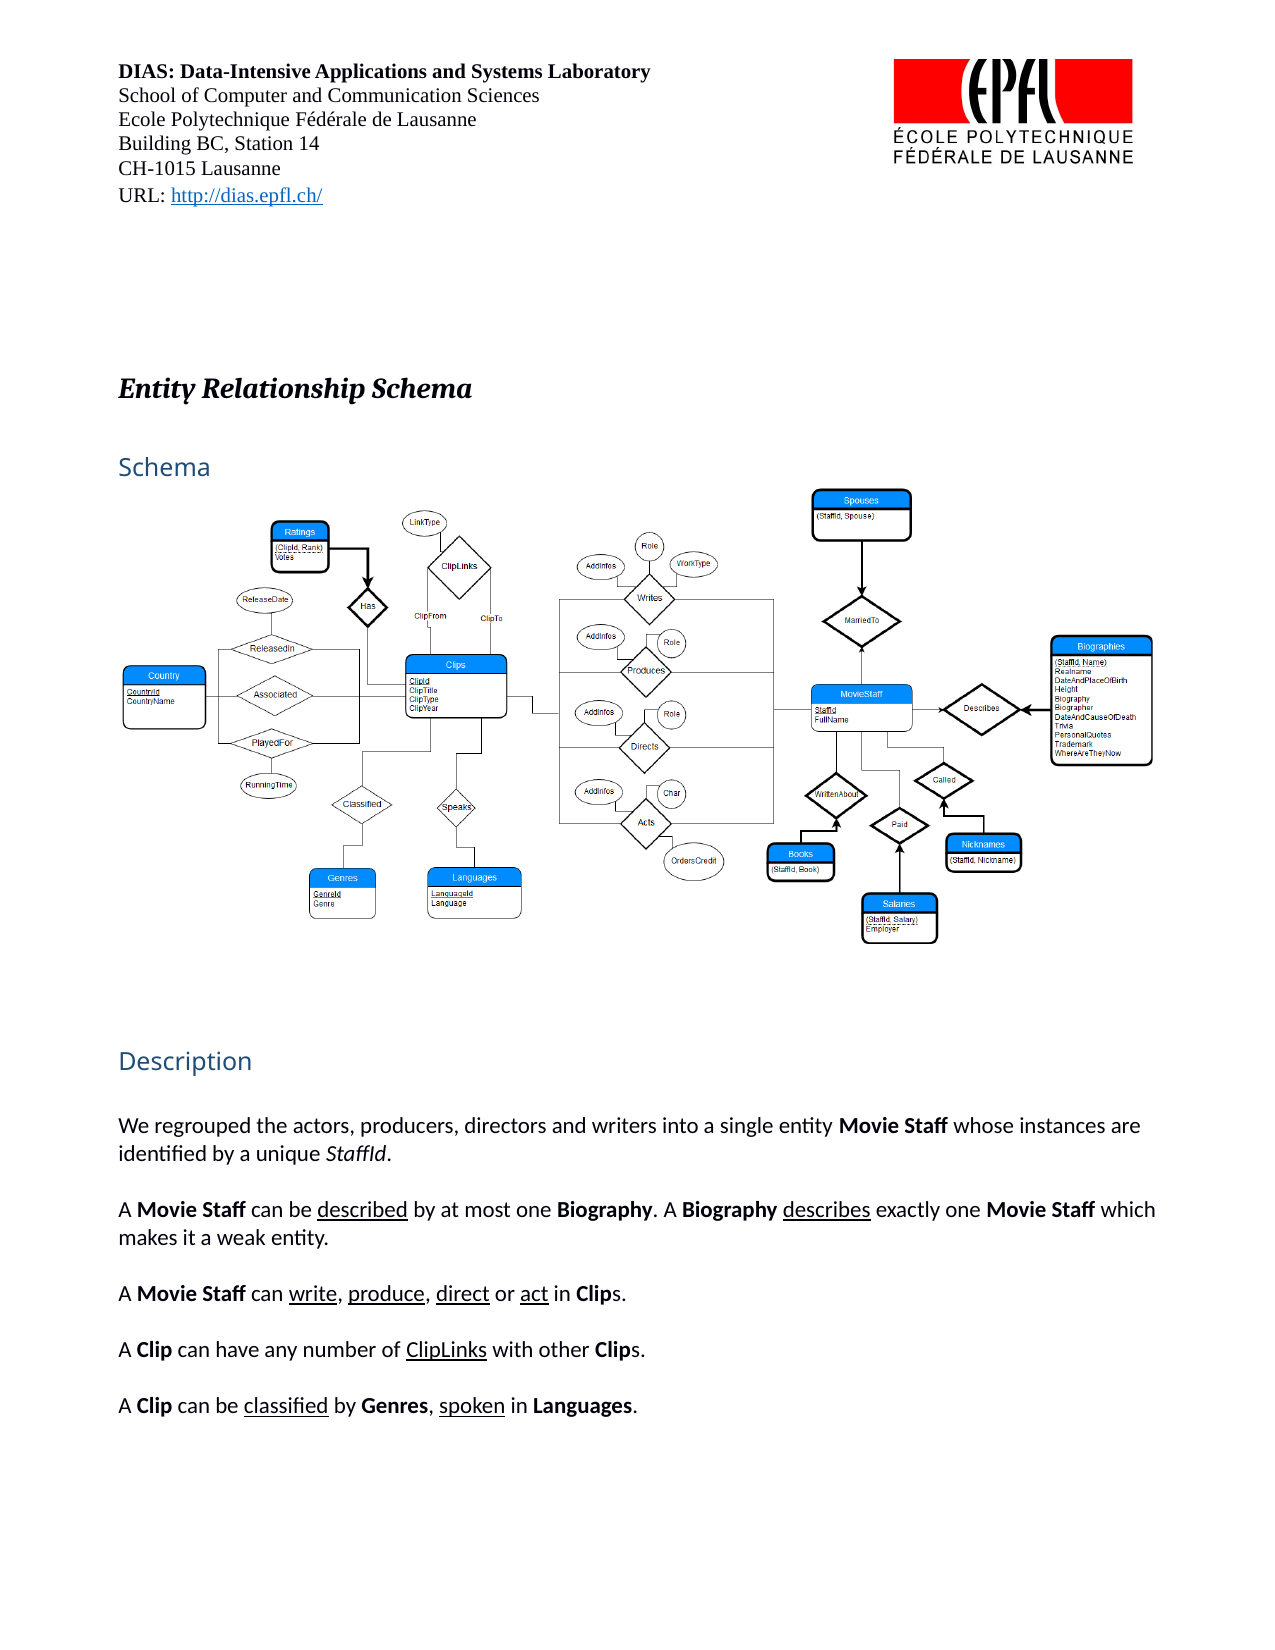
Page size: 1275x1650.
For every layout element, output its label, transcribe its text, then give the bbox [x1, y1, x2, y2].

text A Clip can be classified by Genres, spoken in Languages. [118, 1391, 1157, 1419]
text A Movie Staff can write, produce, direct or act in Clips. [118, 1279, 1157, 1307]
text We regrouped the actors, producers, directors and writers into a single entity Movie Staff whose instances are identified by a unique StaffId. [118, 1111, 1157, 1167]
subtitle Entity Relationship Schema [118, 372, 1157, 406]
text A Movie Staff can be described by at most one Biography. A Biography describes exactly one Movie Staff which makes it a weak entity. [118, 1195, 1157, 1251]
text A Clip can have any number of ClipLinks with other Clips. [118, 1335, 1157, 1363]
subtitle Schema [118, 449, 1157, 483]
picture [122, 488, 1153, 944]
picture [893, 59, 1135, 167]
subtitle Description [118, 1044, 1157, 1078]
